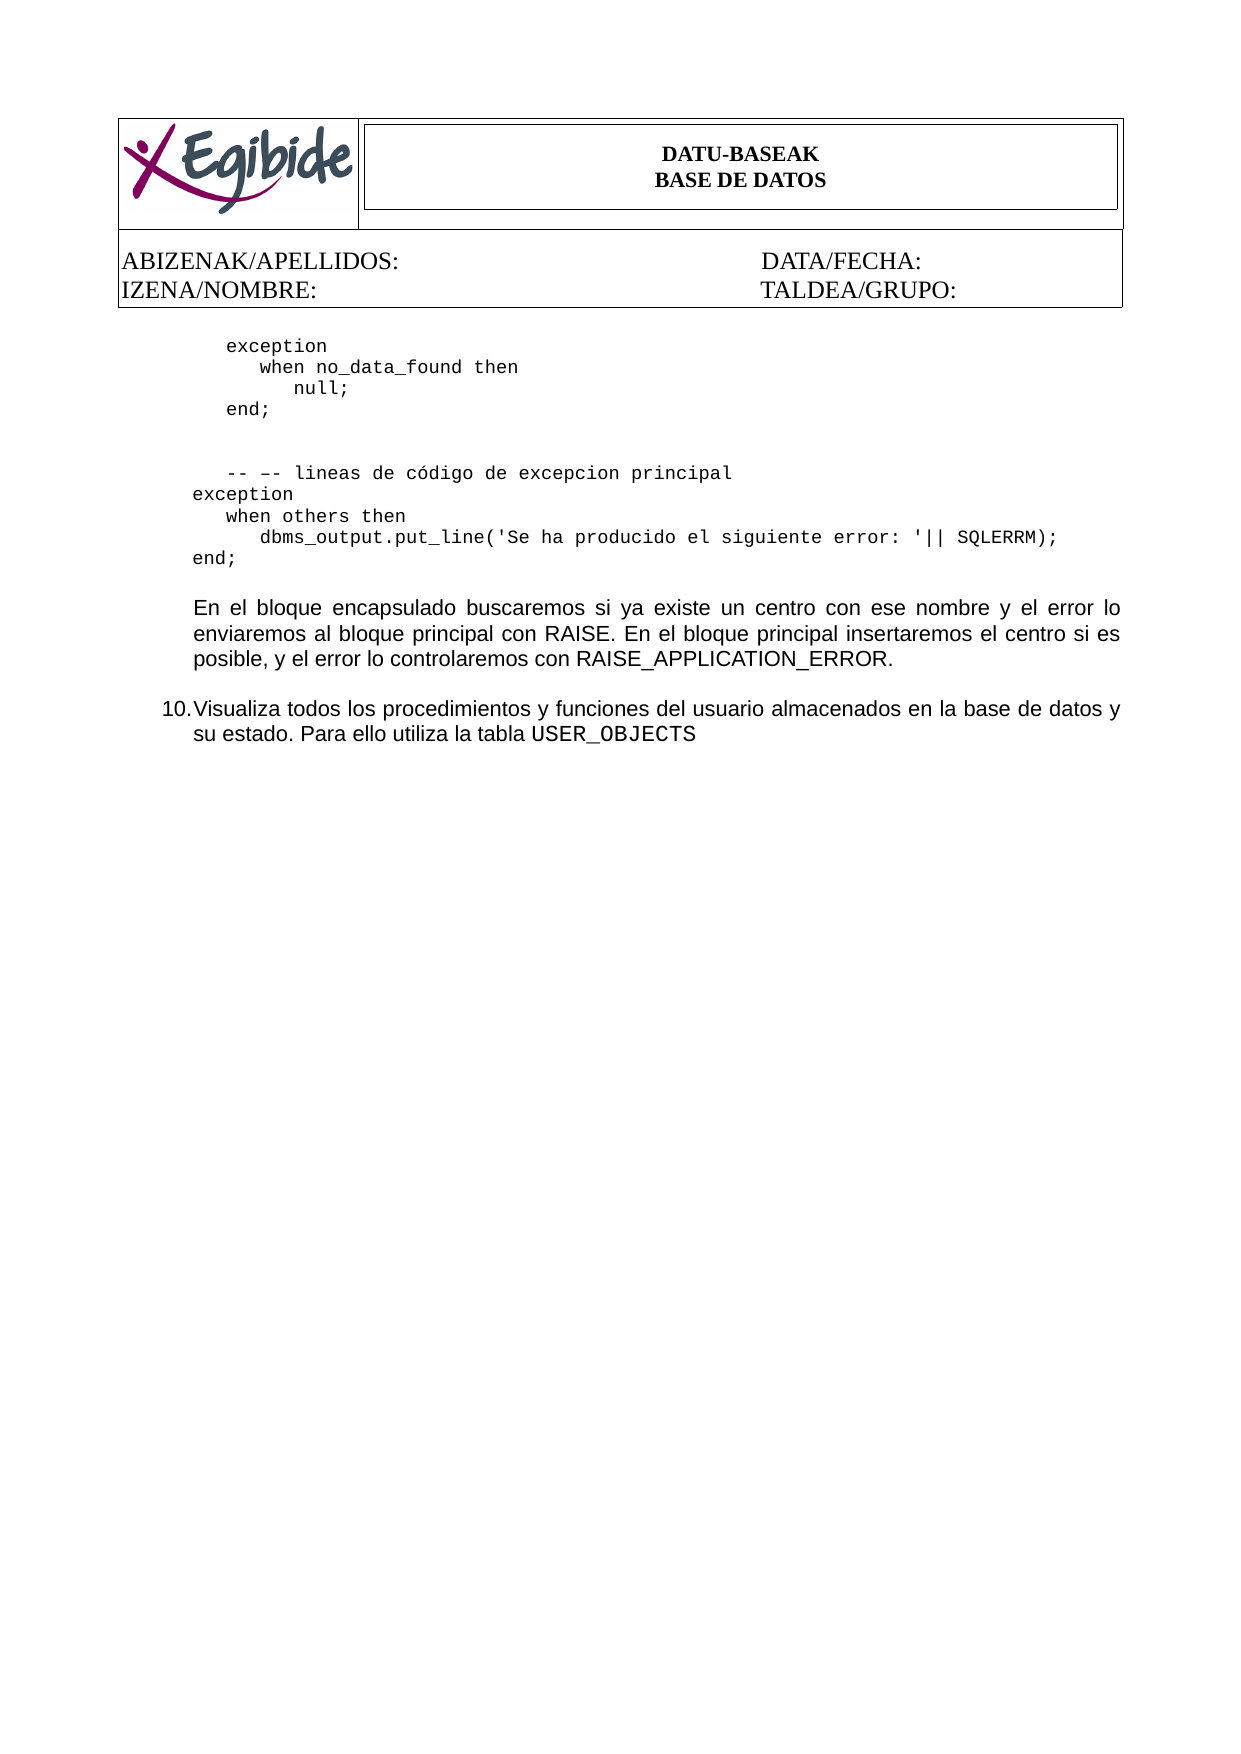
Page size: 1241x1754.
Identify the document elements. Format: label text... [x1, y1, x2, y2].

text exception [192, 485, 1122, 506]
list Visualiza todos los procedimientos y funciones del usuario almacenados en la base de datos y su estado. Para ello utiliza la tabla USER_OBJECTS [156, 696, 1122, 749]
text when no_data_found then [192, 358, 1122, 379]
text dbms_output.put_line('Se ha producido el siguiente error: '|| SQLERRM); [192, 528, 1122, 549]
text -- –- lineas de código de excepcion principal [192, 464, 1122, 485]
list En el bloque encapsulado buscaremos si ya existe un centro con ese nombre y el error lo enviaremos al bloque principal con RAISE. En el bloque principal insertaremos el centro si es posible, y el error lo controlaremos con RAISE_APPLICATION_ERROR. [156, 595, 1122, 671]
text end; [192, 400, 1122, 421]
text null; [192, 379, 1122, 400]
text end; [192, 549, 1122, 570]
picture [123, 123, 353, 214]
text exception [192, 336, 1122, 358]
text when others then [192, 506, 1122, 528]
